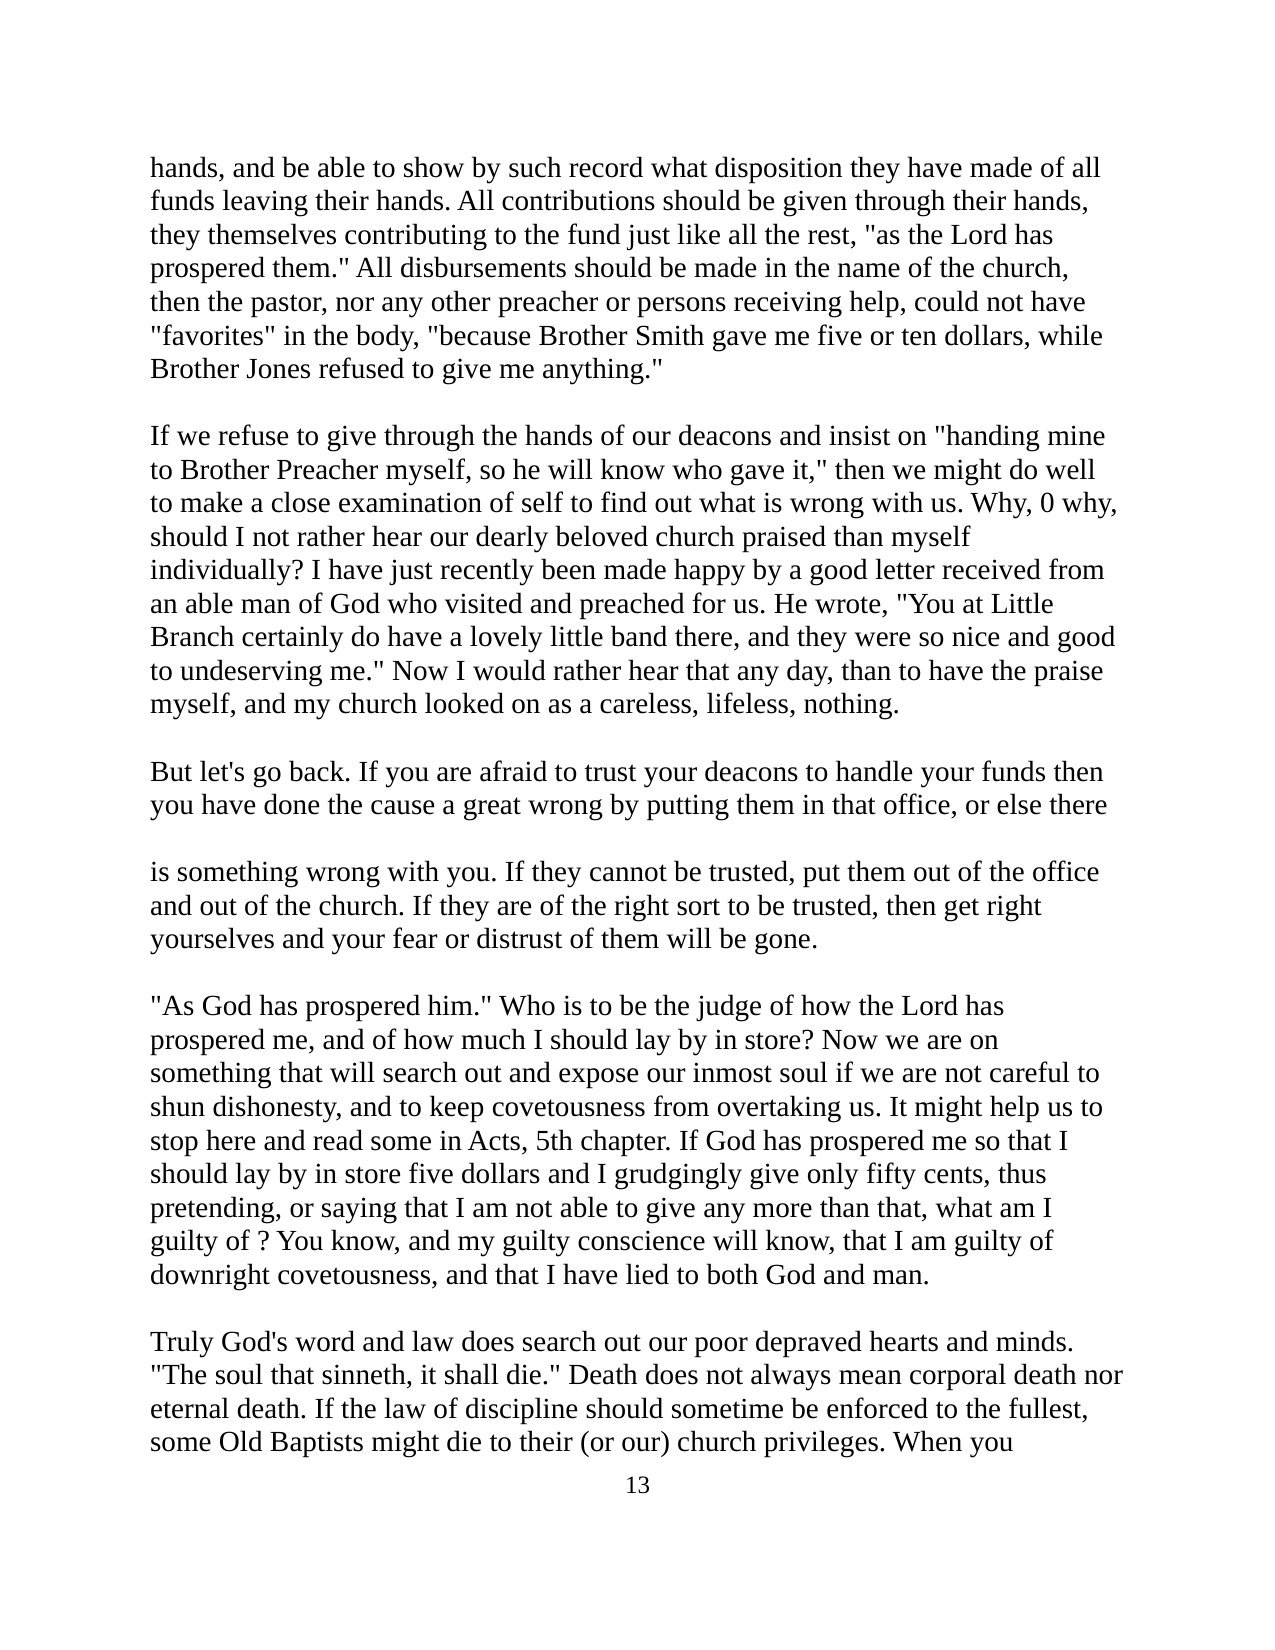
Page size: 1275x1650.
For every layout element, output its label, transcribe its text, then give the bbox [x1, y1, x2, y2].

text Truly God's word and law does search out our poor depraved hearts and minds. "The soul that sinneth, it shall die." Death does not always mean corporal death nor eternal death. If the law of discipline should sometime be enforced to the fullest, some Old Baptists might die to their (or our) church privileges. When you [150, 1324, 1125, 1458]
text But let's go back. If you are afraid to trust your deacons to handle your funds then you have done the cause a great wrong by putting them in that office, or else there [150, 754, 1125, 821]
text If we refuse to give through the hands of our deacons and insist on "handing mine to Brother Preacher myself, so he will know who gave it," then we might do well to make a close examination of self to find out what is wrong with us. Why, 0 why, should I not rather hear our dearly beloved church praised than myself individually? I have just recently been made happy by a good letter received from an able man of God who visited and preached for us. He wrote, "You at Little Branch certainly do have a lovely little band there, and they were so nice and good to undeserving me." Now I would rather hear that any day, than to have the praise myself, and my church looked on as a careless, lifeless, nothing. [150, 418, 1125, 720]
text hands, and be able to show by such record what disposition they have made of all funds leaving their hands. All contributions should be given through their hands, they themselves contributing to the fund just like all the rest, "as the Lord has prospered them." All disbursements should be made in the name of the church, then the pastor, nor any other preacher or persons receiving help, could not have "favorites" in the body, "because Brother Smith gave me five or ten dollars, while Brother Jones refused to give me anything." [150, 150, 1125, 385]
text "As God has prospered him." Who is to be the judge of how the Lord has prospered me, and of how much I should lay by in store? Now we are on something that will search out and expose our inmost soul if we are not careful to shun dishonesty, and to keep covetousness from overtaking us. It might help us to stop here and read some in Acts, 5th chapter. If God has prospered me so that I should lay by in store five dollars and I grudgingly give only fifty cents, thus pretending, or saying that I am not able to give any more than that, what am I guilty of ? You know, and my guilty conscience will know, that I am guilty of downright covetousness, and that I have lied to both God and man. [150, 988, 1125, 1290]
text is something wrong with you. If they cannot be trusted, put them out of the office and out of the church. If they are of the right sort to be trusted, then get right yourselves and your fear or distrust of them will be gone. [150, 854, 1125, 955]
